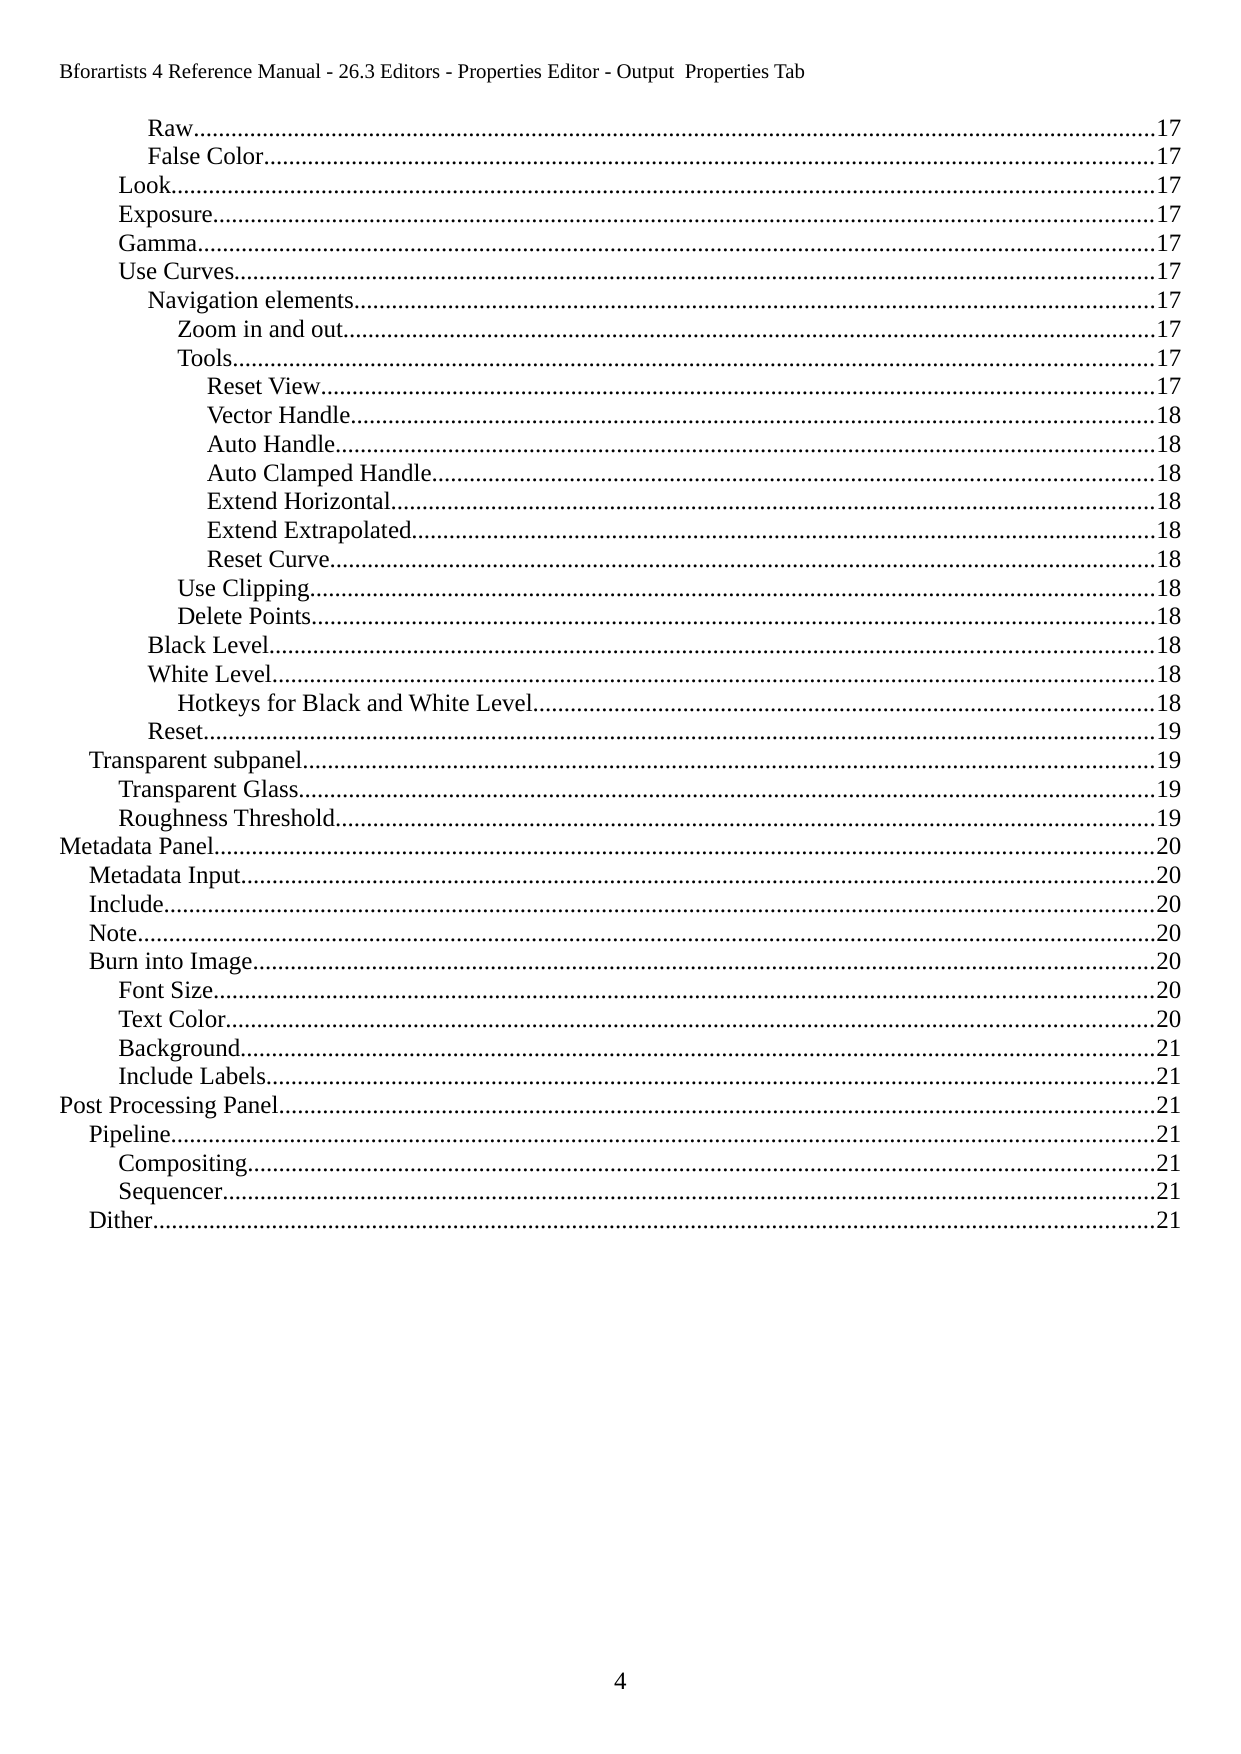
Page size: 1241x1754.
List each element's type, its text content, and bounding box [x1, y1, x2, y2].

text Post Processing Panel 21 [59, 1090, 1181, 1119]
text Dither 21 [88, 1205, 1181, 1234]
text Extend Extrapolated 18 [207, 515, 1181, 544]
text Auto Clamped Handle 18 [207, 458, 1181, 486]
text Sequencer 21 [118, 1176, 1181, 1205]
text Use Curves 17 [118, 256, 1181, 285]
text Gamma 17 [118, 228, 1181, 256]
text Background 21 [118, 1033, 1181, 1061]
text Reset View 17 [207, 371, 1181, 400]
text Roughness Threshold 19 [118, 803, 1181, 831]
text Black Level 18 [147, 630, 1181, 659]
text Exposure 17 [118, 199, 1181, 228]
text Metadata Input 20 [88, 860, 1181, 889]
text Include 20 [88, 889, 1181, 918]
text Metadata Panel 20 [59, 831, 1181, 860]
text False Color 17 [147, 141, 1181, 170]
text Reset 19 [147, 716, 1181, 745]
text Reset Curve 18 [207, 544, 1181, 573]
text Burn into Image 20 [88, 946, 1181, 975]
text Navigation elements 17 [147, 285, 1181, 314]
text Delete Points 18 [177, 601, 1181, 630]
text Raw 17 [147, 113, 1181, 141]
text Vector Handle 18 [207, 400, 1181, 429]
text Font Size 20 [118, 975, 1181, 1004]
text Note 20 [88, 918, 1181, 946]
text Transparent Glass 19 [118, 774, 1181, 803]
text Look 17 [118, 170, 1181, 199]
text Include Labels 21 [118, 1061, 1181, 1090]
text Transparent subpanel 19 [88, 745, 1181, 774]
text Compositing 21 [118, 1148, 1181, 1176]
text Use Clipping 18 [177, 573, 1181, 601]
text Extend Horizontal 18 [207, 486, 1181, 515]
text Tools 17 [177, 343, 1181, 371]
text Zoom in and out 17 [177, 314, 1181, 343]
text Pipeline 21 [88, 1119, 1181, 1148]
text Hotkeys for Black and White Level 18 [177, 688, 1181, 716]
text Auto Handle 18 [207, 429, 1181, 458]
text Text Color 20 [118, 1004, 1181, 1033]
text White Level 18 [147, 659, 1181, 688]
